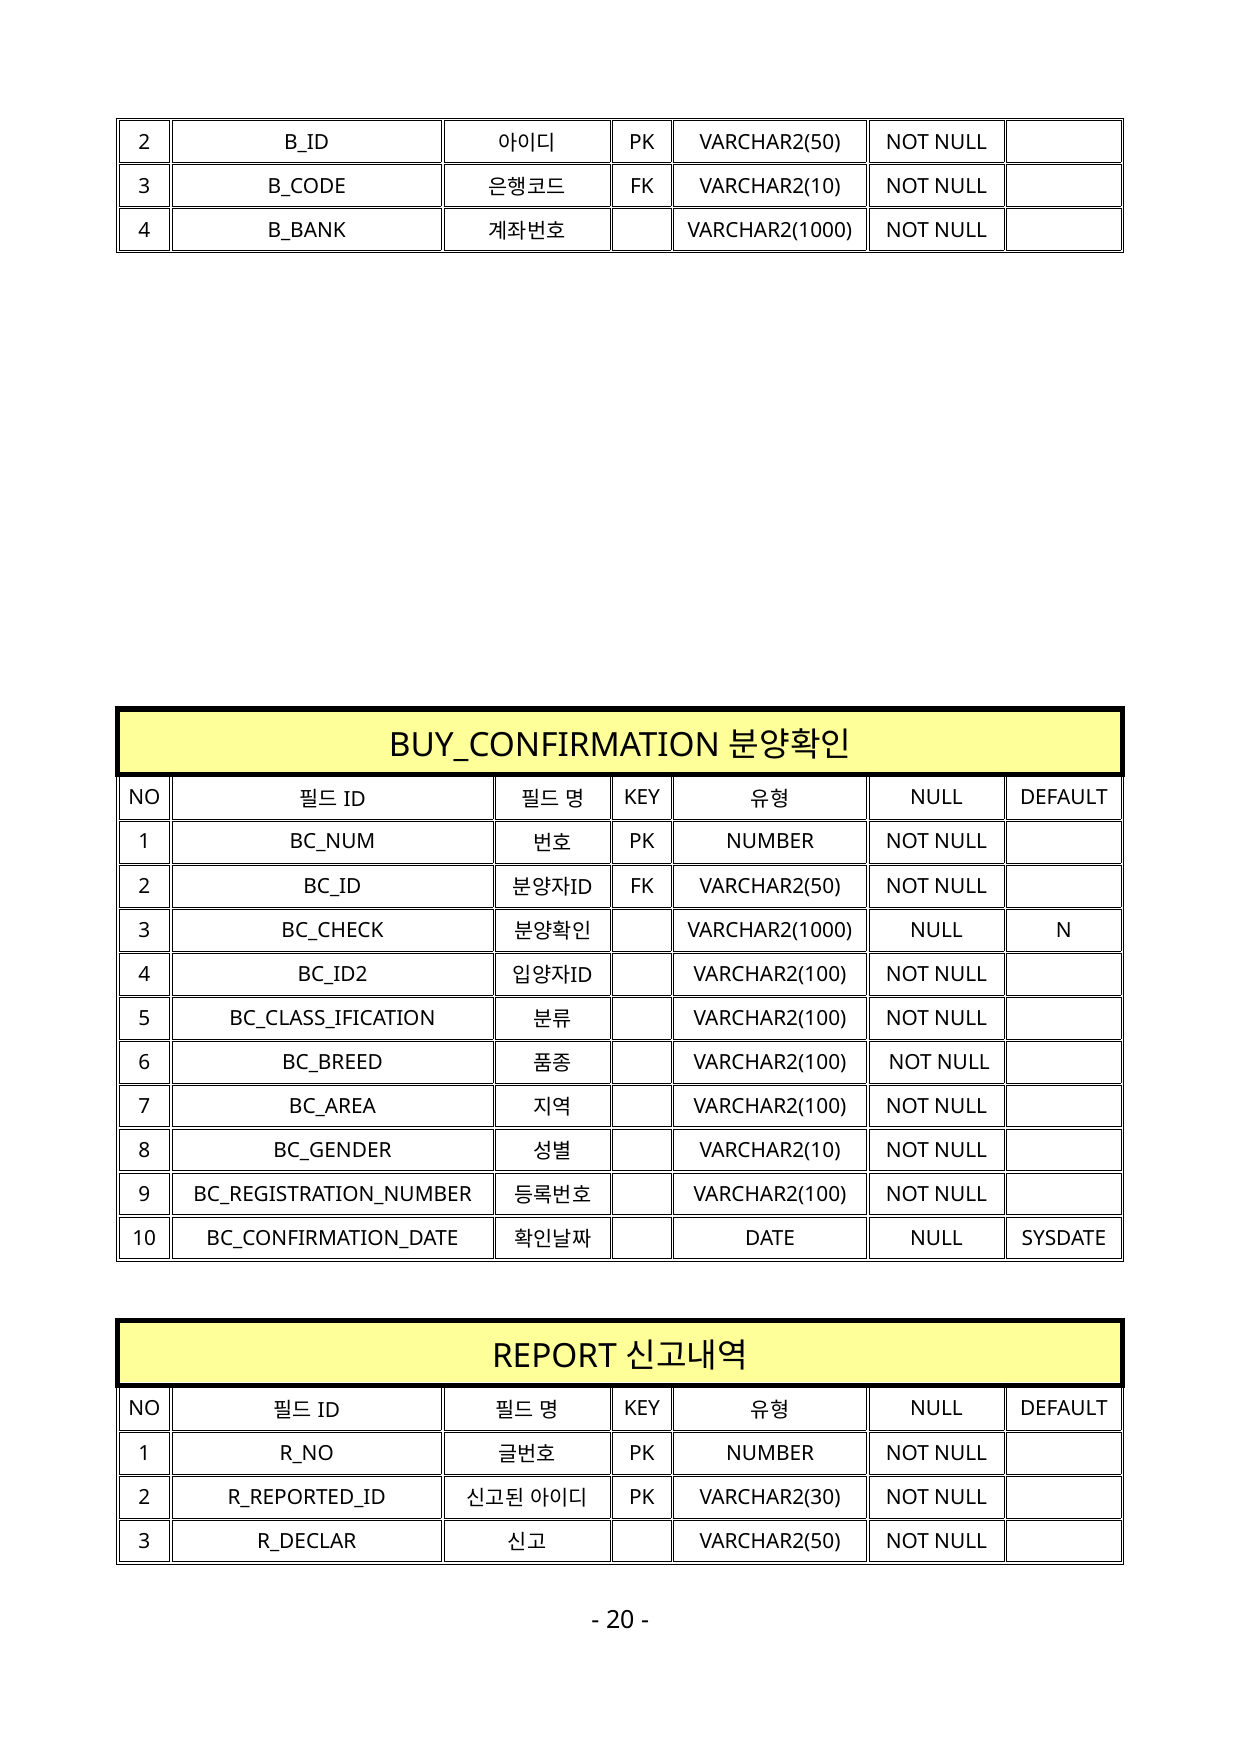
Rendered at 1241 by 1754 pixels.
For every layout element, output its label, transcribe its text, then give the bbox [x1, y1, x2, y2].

table_cell NOT NULL [870, 1521, 1004, 1561]
table_cell R_DECLAR [173, 1521, 441, 1561]
table_cell 확인날짜 [496, 1218, 610, 1258]
table_cell [613, 1521, 671, 1561]
table_cell BC_GENDER [173, 1130, 493, 1170]
table_cell [1007, 954, 1121, 994]
table_cell 필드 명 [496, 777, 610, 818]
table_cell [1007, 1174, 1121, 1214]
table_cell B_BANK [173, 209, 441, 250]
table_cell 번호 [496, 822, 610, 862]
table_cell BC_NUM [173, 822, 493, 862]
table_header REPORT 신고내역 [120, 1323, 1120, 1382]
table_cell 은행코드 [445, 165, 610, 206]
table_cell NULL [870, 910, 1004, 951]
table_cell NOT NULL [870, 1130, 1004, 1170]
table_cell NULL [870, 777, 1004, 818]
table_cell KEY [613, 1388, 671, 1429]
table_cell 3 [120, 1521, 169, 1561]
table_cell N [1007, 910, 1121, 951]
table_cell 4 [120, 954, 169, 994]
table_cell [1007, 1130, 1121, 1170]
table_cell 분양자ID [496, 866, 610, 907]
table_cell BC_ID [173, 866, 493, 907]
table_cell [613, 998, 671, 1038]
table_cell FK [613, 866, 671, 907]
table_cell B_ID [173, 121, 441, 162]
table_cell 3 [120, 910, 169, 951]
table_cell PK [613, 822, 671, 862]
table_cell VARCHAR2(1000) [674, 209, 866, 250]
table_cell 등록번호 [496, 1174, 610, 1214]
table_cell R_NO [173, 1433, 441, 1473]
table_cell BC_CONFIRMATION_DATE [173, 1218, 493, 1258]
table_cell PK [613, 1477, 671, 1517]
table_cell BC_REGISTRATION_NUMBER [173, 1174, 493, 1214]
table_cell KEY [613, 777, 671, 818]
table_cell [1007, 998, 1121, 1038]
table_cell BC_ID2 [173, 954, 493, 994]
table_cell NOT NULL [870, 121, 1004, 162]
table_cell NO [120, 1388, 169, 1429]
table_cell BC_CHECK [173, 910, 493, 951]
table_cell 신고된 아이디 [445, 1477, 610, 1517]
table_cell 필드 명 [445, 1388, 610, 1429]
table_cell VARCHAR2(50) [674, 121, 866, 162]
table_cell NOT NULL [870, 1086, 1004, 1126]
table_cell FK [613, 165, 671, 206]
table_cell 지역 [496, 1086, 610, 1126]
table_cell 2 [120, 121, 169, 162]
table_cell VARCHAR2(100) [674, 1174, 866, 1214]
table_cell NUMBER [674, 1433, 866, 1473]
table_cell 아이디 [445, 121, 610, 162]
table_cell 필드 ID [173, 777, 493, 818]
table_cell PK [613, 121, 671, 162]
table_cell SYSDATE [1007, 1218, 1121, 1258]
table_cell VARCHAR2(100) [674, 1086, 866, 1126]
table_cell [613, 1086, 671, 1126]
table_cell VARCHAR2(100) [674, 1042, 866, 1082]
table_cell VARCHAR2(30) [674, 1477, 866, 1517]
table_cell 신고 [445, 1521, 610, 1561]
table_cell 유형 [674, 777, 866, 818]
table_cell [613, 1130, 671, 1170]
table_cell PK [613, 1433, 671, 1473]
table_cell BC_AREA [173, 1086, 493, 1126]
table_cell 2 [120, 866, 169, 907]
table_cell [1007, 866, 1121, 907]
table_cell 7 [120, 1086, 169, 1126]
table_cell 분류 [496, 998, 610, 1038]
table_cell [1007, 1042, 1121, 1082]
table_cell 8 [120, 1130, 169, 1170]
table_cell [613, 1042, 671, 1082]
table_cell 입양자ID [496, 954, 610, 994]
table_cell DEFAULT [1007, 777, 1121, 818]
table_cell NO [120, 777, 169, 818]
table_cell [613, 910, 671, 951]
table_cell 1 [120, 822, 169, 862]
table_cell 10 [120, 1218, 169, 1258]
table_cell 2 [120, 1477, 169, 1517]
table_cell DEFAULT [1007, 1388, 1121, 1429]
table_cell NOT NULL [870, 1042, 1004, 1082]
table_cell [1007, 1521, 1121, 1561]
table_cell 5 [120, 998, 169, 1038]
table_cell NOT NULL [870, 822, 1004, 862]
table_cell R_REPORTED_ID [173, 1477, 441, 1517]
table_cell 품종 [496, 1042, 610, 1082]
table_cell VARCHAR2(50) [674, 1521, 866, 1561]
table_cell NOT NULL [870, 954, 1004, 994]
table_cell [1007, 121, 1121, 162]
table_cell NULL [870, 1388, 1004, 1429]
table_cell VARCHAR2(100) [674, 998, 866, 1038]
table_cell VARCHAR2(100) [674, 954, 866, 994]
table_cell VARCHAR2(1000) [674, 910, 866, 951]
table_cell BC_CLASS_IFICATION [173, 998, 493, 1038]
table_cell BC_BREED [173, 1042, 493, 1082]
table_cell NOT NULL [870, 1477, 1004, 1517]
table_cell [613, 1218, 671, 1258]
table_cell 필드 ID [173, 1388, 441, 1429]
table_cell VARCHAR2(50) [674, 866, 866, 907]
table_cell 1 [120, 1433, 169, 1473]
table_cell 글번호 [445, 1433, 610, 1473]
table_cell VARCHAR2(10) [674, 1130, 866, 1170]
table_cell NOT NULL [870, 866, 1004, 907]
table_cell 계좌번호 [445, 209, 610, 250]
table_cell NOT NULL [870, 209, 1004, 250]
table_cell NOT NULL [870, 1174, 1004, 1214]
table_cell 성별 [496, 1130, 610, 1170]
table_cell NOT NULL [870, 165, 1004, 206]
table_cell NUMBER [674, 822, 866, 862]
table_cell 4 [120, 209, 169, 250]
table_cell 9 [120, 1174, 169, 1214]
table_cell [1007, 1433, 1121, 1473]
table_cell 유형 [674, 1388, 866, 1429]
table_cell B_CODE [173, 165, 441, 206]
table_cell [1007, 1086, 1121, 1126]
table_cell [1007, 209, 1121, 250]
table_header BUY_CONFIRMATION 분양확인 [120, 712, 1120, 772]
table_cell NULL [870, 1218, 1004, 1258]
table_cell DATE [674, 1218, 866, 1258]
table_cell [613, 954, 671, 994]
table_cell NOT NULL [870, 1433, 1004, 1473]
table_cell [1007, 1477, 1121, 1517]
table_cell [1007, 165, 1121, 206]
table_cell 분양확인 [496, 910, 610, 951]
table_cell 3 [120, 165, 169, 206]
table_cell 6 [120, 1042, 169, 1082]
table_cell VARCHAR2(10) [674, 165, 866, 206]
table_cell [613, 1174, 671, 1214]
table_cell NOT NULL [870, 998, 1004, 1038]
table_cell [1007, 822, 1121, 862]
table_cell [613, 209, 671, 250]
